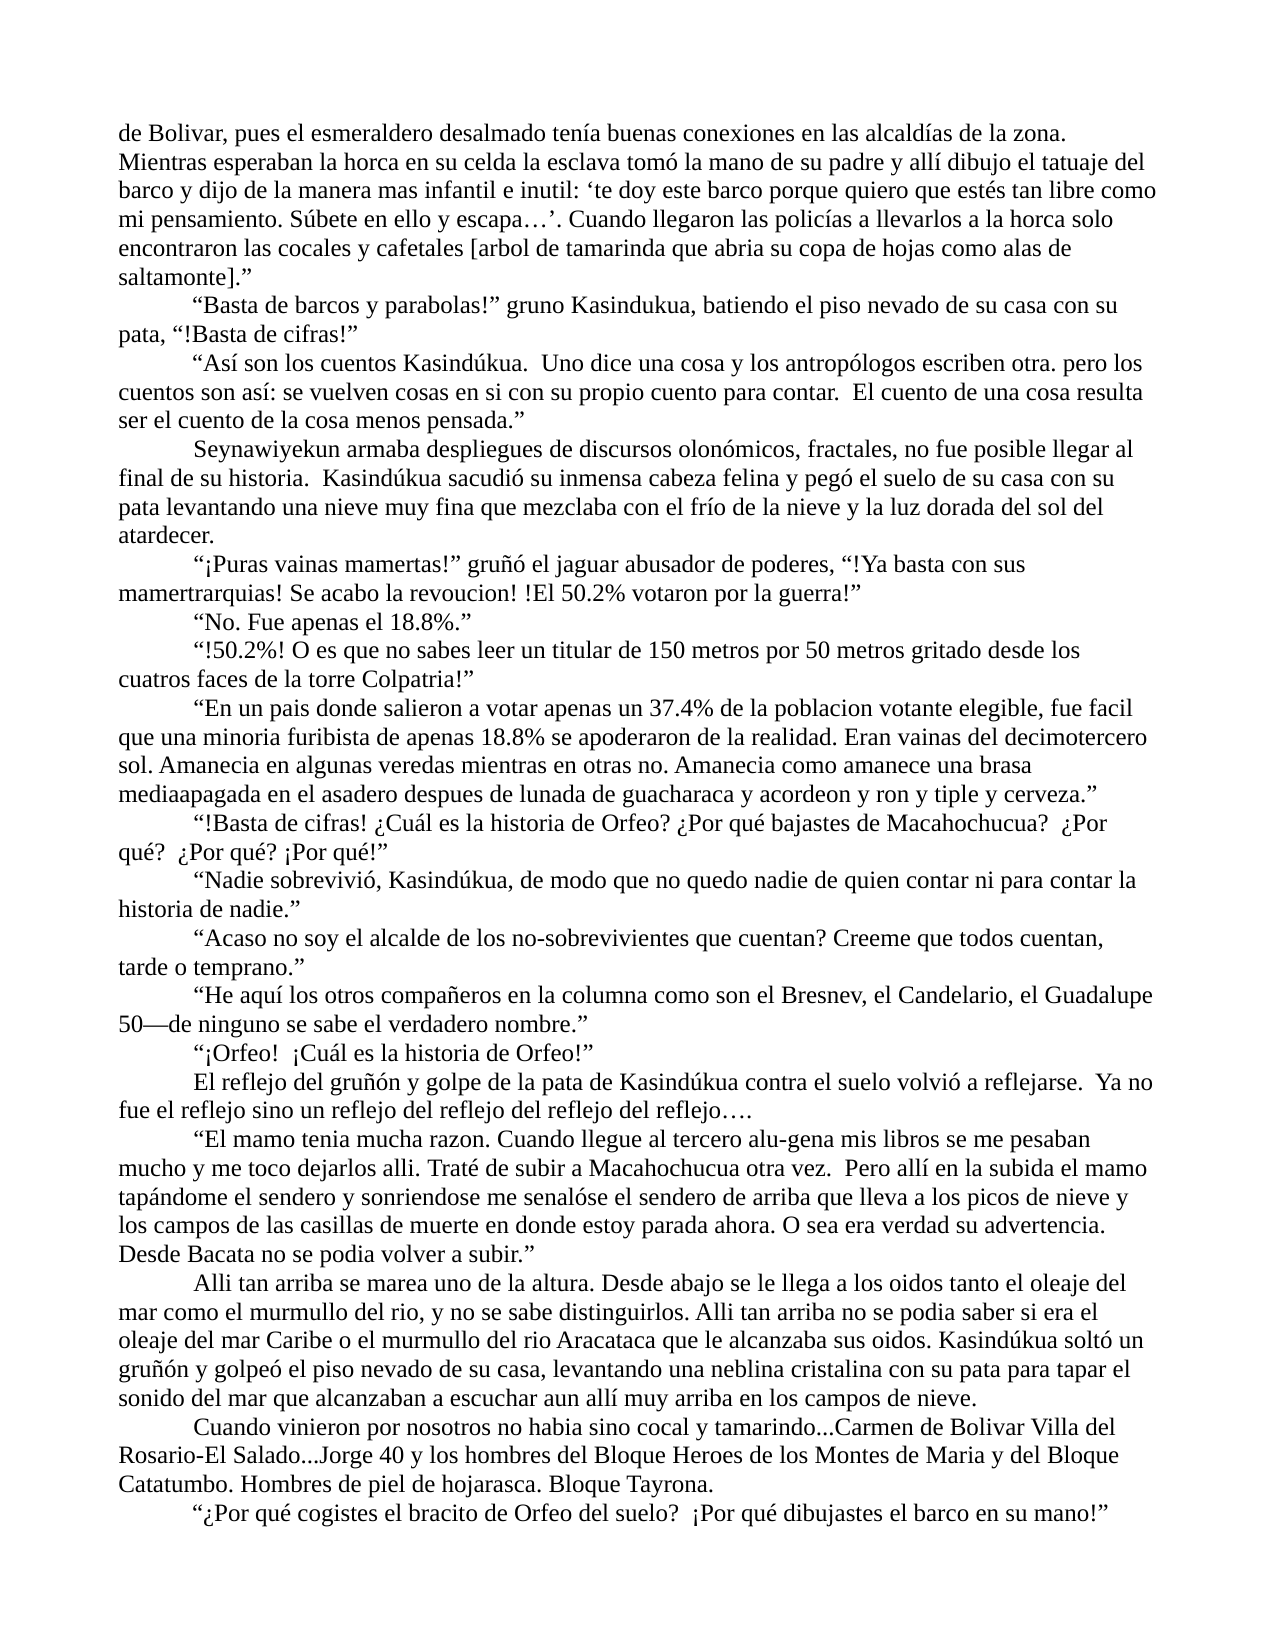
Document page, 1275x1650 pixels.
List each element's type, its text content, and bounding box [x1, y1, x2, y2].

text “He aquí los otros compañeros en la columna como son el Bresnev, el Candelario, el Guadalupe 50—de ninguno se sabe el verdadero nombre.” [118, 981, 1157, 1038]
text “!Basta de cifras! ¿Cuál es la historia de Orfeo? ¿Por qué bajastes de Macahochucua? ¿Por qué? ¿Por qué? ¡Por qué!” [118, 808, 1157, 866]
text “Así son los cuentos Kasindúkua. Uno dice una cosa y los antropólogos escriben otra. pero los cuentos son así: se vuelven cosas en si con su propio cuento para contar. El cuento de una cosa resulta ser el cuento de la cosa menos pensada.” [118, 348, 1157, 434]
text El reflejo del gruñón y golpe de la pata de Kasindúkua contra el suelo volvió a reflejarse. Ya no fue el reflejo sino un reflejo del reflejo del reflejo del reflejo…. [118, 1067, 1157, 1124]
text “No. Fue apenas el 18.8%.” [118, 607, 1157, 636]
text “Basta de barcos y parabolas!” gruno Kasindukua, batiendo el piso nevado de su casa con su pata, “!Basta de cifras!” [118, 291, 1157, 348]
text “¡Orfeo! ¡Cuál es la historia de Orfeo!” [118, 1038, 1157, 1067]
text “Acaso no soy el alcalde de los no-sobrevivientes que cuentan? Creeme que todos cuentan, tarde o temprano.” [118, 923, 1157, 981]
text “¡Puras vainas mamertas!” gruñó el jaguar abusador de poderes, “!Ya basta con sus mamertrarquias! Se acabo la revoucion! !El 50.2% votaron por la guerra!” [118, 549, 1157, 607]
text “!50.2%! O es que no sabes leer un titular de 150 metros por 50 metros gritado desde los cuatros faces de la torre Colpatria!” [118, 636, 1157, 693]
text Alli tan arriba se marea uno de la altura. Desde abajo se le llega a los oidos tanto el oleaje del mar como el murmullo del rio, y no se sabe distinguirlos. Alli tan arriba no se podia saber si era el oleaje del mar Caribe o el murmullo del rio Aracataca que le alcanzaba sus oidos. Kasindúkua soltó un gruñón y golpeó el piso nevado de su casa, levantando una neblina cristalina con su pata para tapar el sonido del mar que alcanzaban a escuchar aun allí muy arriba en los campos de nieve. [118, 1268, 1157, 1412]
text de Bolivar, pues el esmeraldero desalmado tenía buenas conexiones en las alcaldías de la zona. Mientras esperaban la horca en su celda la esclava tomó la mano de su padre y allí dibujo el tatuaje del barco y dijo de la manera mas infantil e inutil: ‘te doy este barco porque quiero que estés tan libre como mi pensamiento. Súbete en ello y escapa…’. Cuando llegaron las policías a llevarlos a la horca solo encontraron las cocales y cafetales [arbol de tamarinda que abria su copa de hojas como alas de saltamonte].” [118, 118, 1157, 291]
text “Nadie sobrevivió, Kasindúkua, de modo que no quedo nadie de quien contar ni para contar la historia de nadie.” [118, 866, 1157, 923]
text “El mamo tenia mucha razon. Cuando llegue al tercero alu-gena mis libros se me pesaban mucho y me toco dejarlos alli. Traté de subir a Macahochucua otra vez. Pero allí en la subida el mamo tapándome el sendero y sonriendose me senalóse el sendero de arriba que lleva a los picos de nieve y los campos de las casillas de muerte en donde estoy parada ahora. O sea era verdad su advertencia. Desde Bacata no se podia volver a subir.” [118, 1124, 1157, 1268]
text Seynawiyekun armaba despliegues de discursos olonómicos, fractales, no fue posible llegar al final de su historia. Kasindúkua sacudió su inmensa cabeza felina y pegó el suelo de su casa con su pata levantando una nieve muy fina que mezclaba con el frío de la nieve y la luz dorada del sol del atardecer. [118, 434, 1157, 549]
text Cuando vinieron por nosotros no habia sino cocal y tamarindo...Carmen de Bolivar Villa del Rosario-El Salado...Jorge 40 y los hombres del Bloque Heroes de los Montes de Maria y del Bloque Catatumbo. Hombres de piel de hojarasca. Bloque Tayrona. [118, 1412, 1157, 1498]
text “¿Por qué cogistes el bracito de Orfeo del suelo? ¡Por qué dibujastes el barco en su mano!” [118, 1498, 1157, 1527]
text “En un pais donde salieron a votar apenas un 37.4% de la poblacion votante elegible, fue facil que una minoria furibista de apenas 18.8% se apoderaron de la realidad. Eran vainas del decimotercero sol. Amanecia en algunas veredas mientras en otras no. Amanecia como amanece una brasa mediaapagada en el asadero despues de lunada de guacharaca y acordeon y ron y tiple y cerveza.” [118, 693, 1157, 808]
